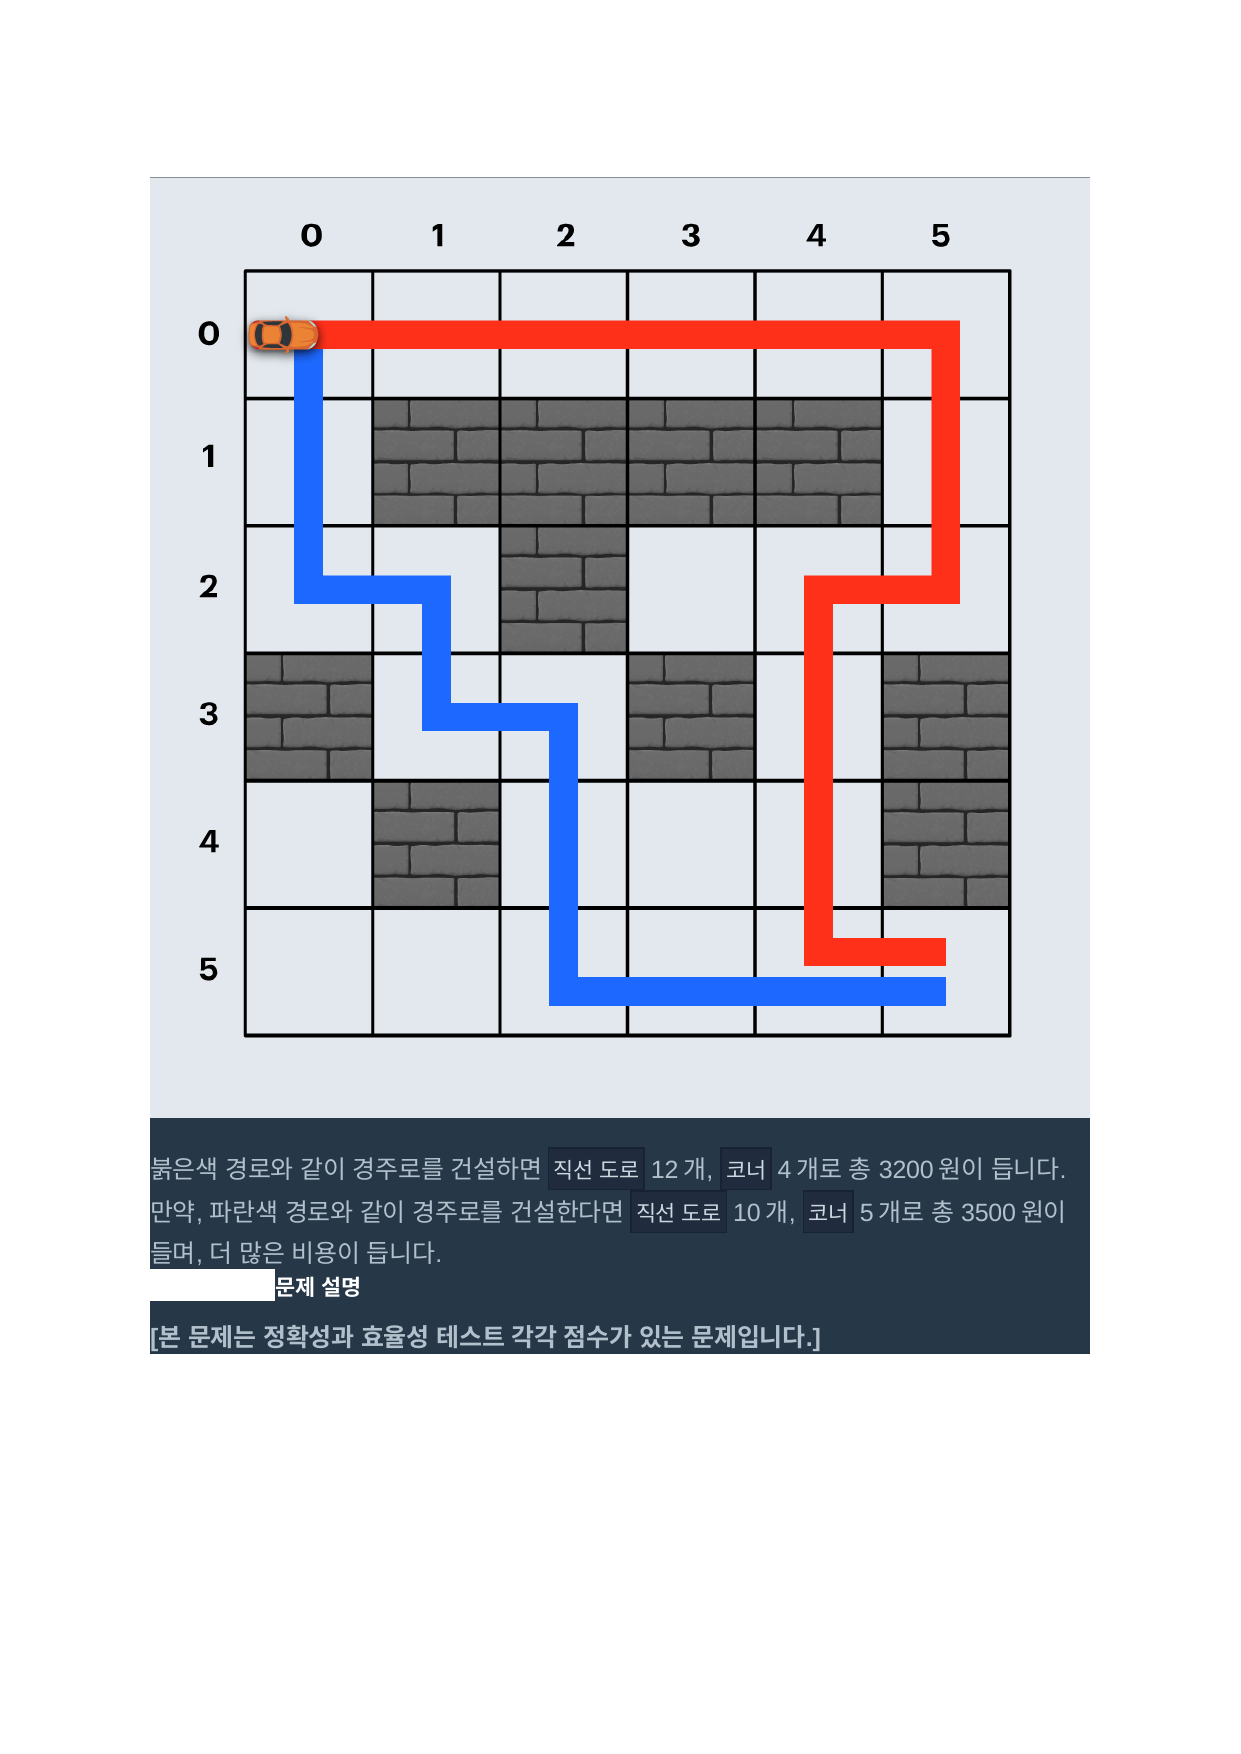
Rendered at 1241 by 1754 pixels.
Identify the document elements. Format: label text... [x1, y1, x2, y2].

picture [150, 177, 1091, 1118]
text [본 문제는 정확성과 효율성 테스트 각각 점수가 있는 문제입니다.] [150, 1318, 1090, 1354]
text 붉은색 경로와 같이 경주로를 건설하면 직선 도로 12개, 코너 4개로 총 3200원이 듭니다. 만약, 파란색 경로와 같이 경주로를 건설한다면 직선 도로 10개, 코너 5개로 총 3500원이 들며, 더 많은 비용이 듭니다. [150, 1147, 1090, 1269]
subtitle 문제 설명 [275, 1269, 1090, 1301]
